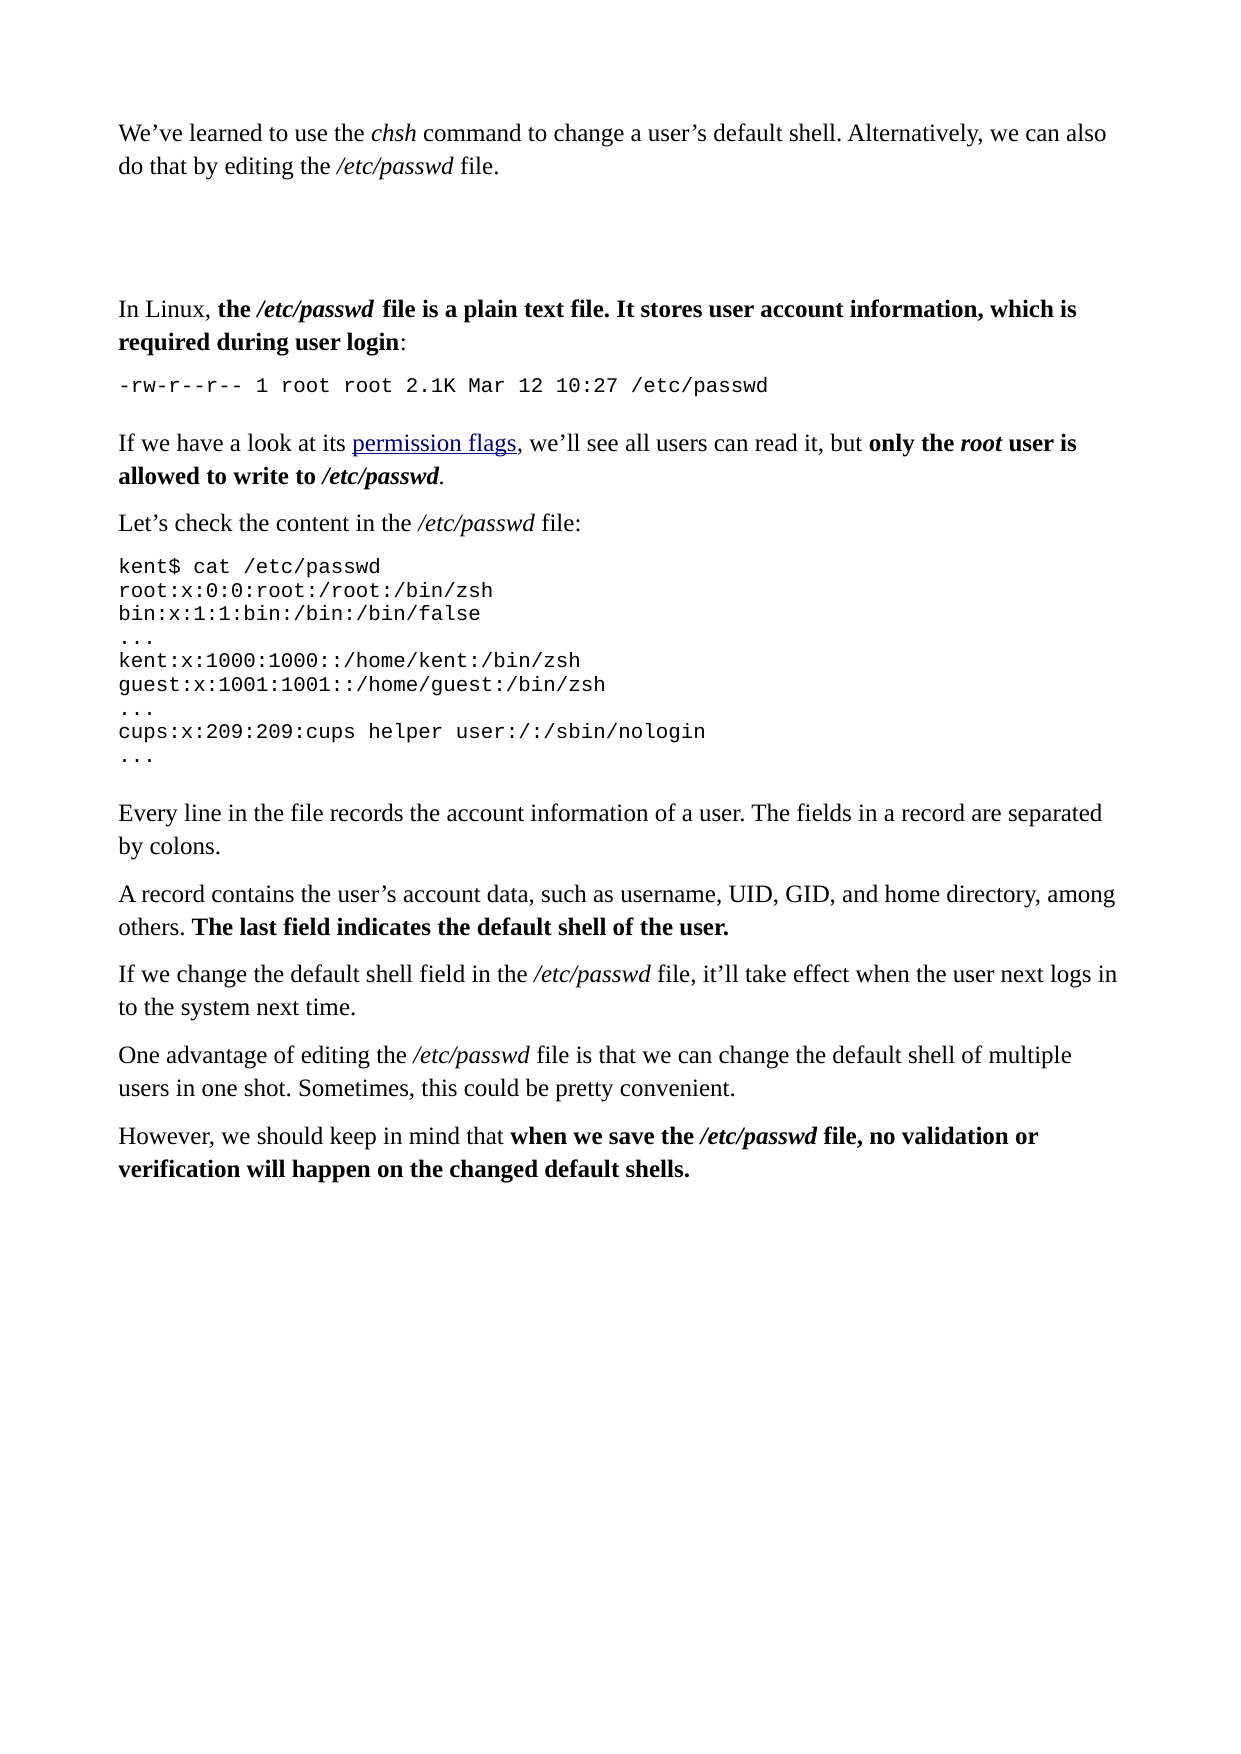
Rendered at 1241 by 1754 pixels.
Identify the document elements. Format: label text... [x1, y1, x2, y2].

text guest:x:1001:1001::/home/guest:/bin/zsh [118, 674, 1122, 698]
text -rw-r--r-- 1 root root 2.1K Mar 12 10:27 /etc/passwd [118, 374, 1122, 398]
text In Linux, the /etc/passwd file is a plain text file. It stores user account information, which is required during user login: [118, 294, 1122, 356]
text Let’s check the content in the /etc/passwd file: [118, 508, 1122, 537]
text However, we should keep in mind that when we save the /etc/passwd file, no validation or verification will happen on the changed default shells. [118, 1121, 1122, 1182]
text ... [118, 698, 1122, 721]
text One advantage of editing the /etc/passwd file is that we can change the default shell of multiple users in one shot. Sometimes, this could be pretty convenient. [118, 1040, 1122, 1102]
text If we have a look at its permission flags, we’ll see all users can read it, but only the root user is allowed to write to /etc/passwd. [118, 428, 1122, 489]
text If we change the default shell field in the /etc/passwd file, it’ll take effect when the user next logs in to the system next time. [118, 959, 1122, 1021]
text ... [118, 627, 1122, 651]
text Every line in the file records the account information of a user. The fields in a record are separated by colons. [118, 798, 1122, 860]
text root:x:0:0:root:/root:/bin/zsh [118, 579, 1122, 603]
text We’ve learned to use the chsh command to change a user’s default shell. Alternatively, we can also do that by editing the /etc/passwd file. [118, 118, 1122, 180]
text kent$ cat /etc/passwd [118, 556, 1122, 579]
text bin:x:1:1:bin:/bin:/bin/false [118, 603, 1122, 627]
text A record contains the user’s account data, such as username, UID, GID, and home directory, among others. The last field indicates the default shell of the user. [118, 879, 1122, 941]
text ... [118, 745, 1122, 769]
text kent:x:1000:1000::/home/kent:/bin/zsh [118, 651, 1122, 674]
text cups:x:209:209:cups helper user:/:/sbin/nologin [118, 721, 1122, 745]
